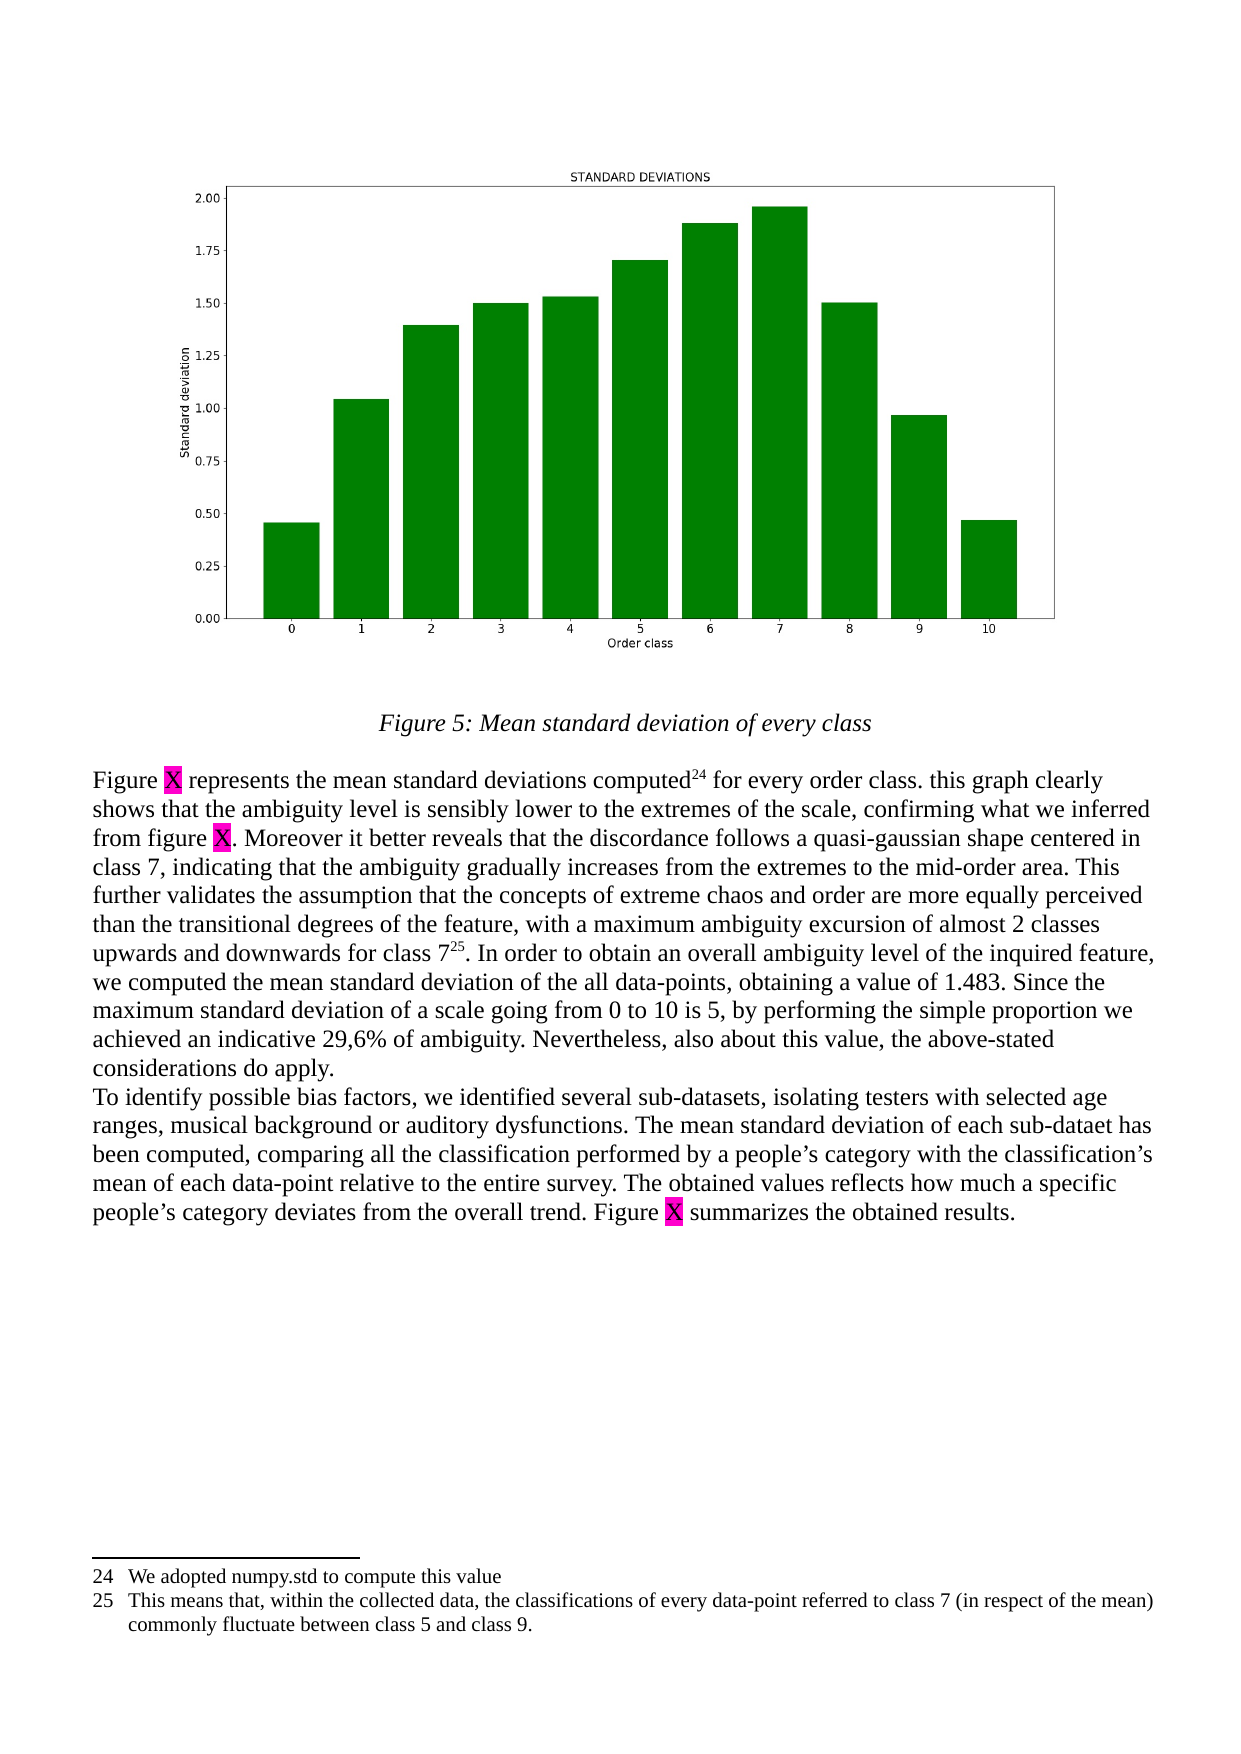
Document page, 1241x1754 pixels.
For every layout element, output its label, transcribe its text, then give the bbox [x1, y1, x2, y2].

text Figure 5: Mean standard deviation of every class [92, 680, 1160, 737]
text To identify possible bias factors, we identified several sub-datasets, isolating testers with selected age ranges, musical background or auditory dysfunctions. The mean standard deviation of each sub-dataet has been computed, comparing all the classification performed by a people’s category with the classification’s mean of each data-point relative to the entire survey. The obtained values reflects how much a specific people’s category deviates from the overall trend. Figure X summarizes the obtained results. [92, 1082, 1160, 1226]
text We adopted numpy.std to compute this value [92, 1564, 1160, 1588]
text This means that, within the collected data, the classifications of every data-point referred to class 7 (in respect of the mean) commonly fluctuate between class 5 and class 9. [92, 1588, 1160, 1636]
picture [92, 118, 1161, 680]
text Figure X represents the mean standard deviations computed for every order class. this graph clearly shows that the ambiguity level is sensibly lower to the extremes of the scale, confirming what we inferred from figure X. Moreover it better reveals that the discordance follows a quasi-gaussian shape centered in class 7, indicating that the ambiguity gradually increases from the extremes to the mid-order area. This further validates the assumption that the concepts of extreme chaos and order are more equally perceived than the transitional degrees of the feature, with a maximum ambiguity excursion of almost 2 classes upwards and downwards for class 7. In order to obtain an overall ambiguity level of the inquired feature, we computed the mean standard deviation of the all data-points, obtaining a value of 1.483. Since the maximum standard deviation of a scale going from 0 to 10 is 5, by performing the simple proportion we achieved an indicative 29,6% of ambiguity. Nevertheless, also about this value, the above-stated considerations do apply. [92, 766, 1160, 1082]
